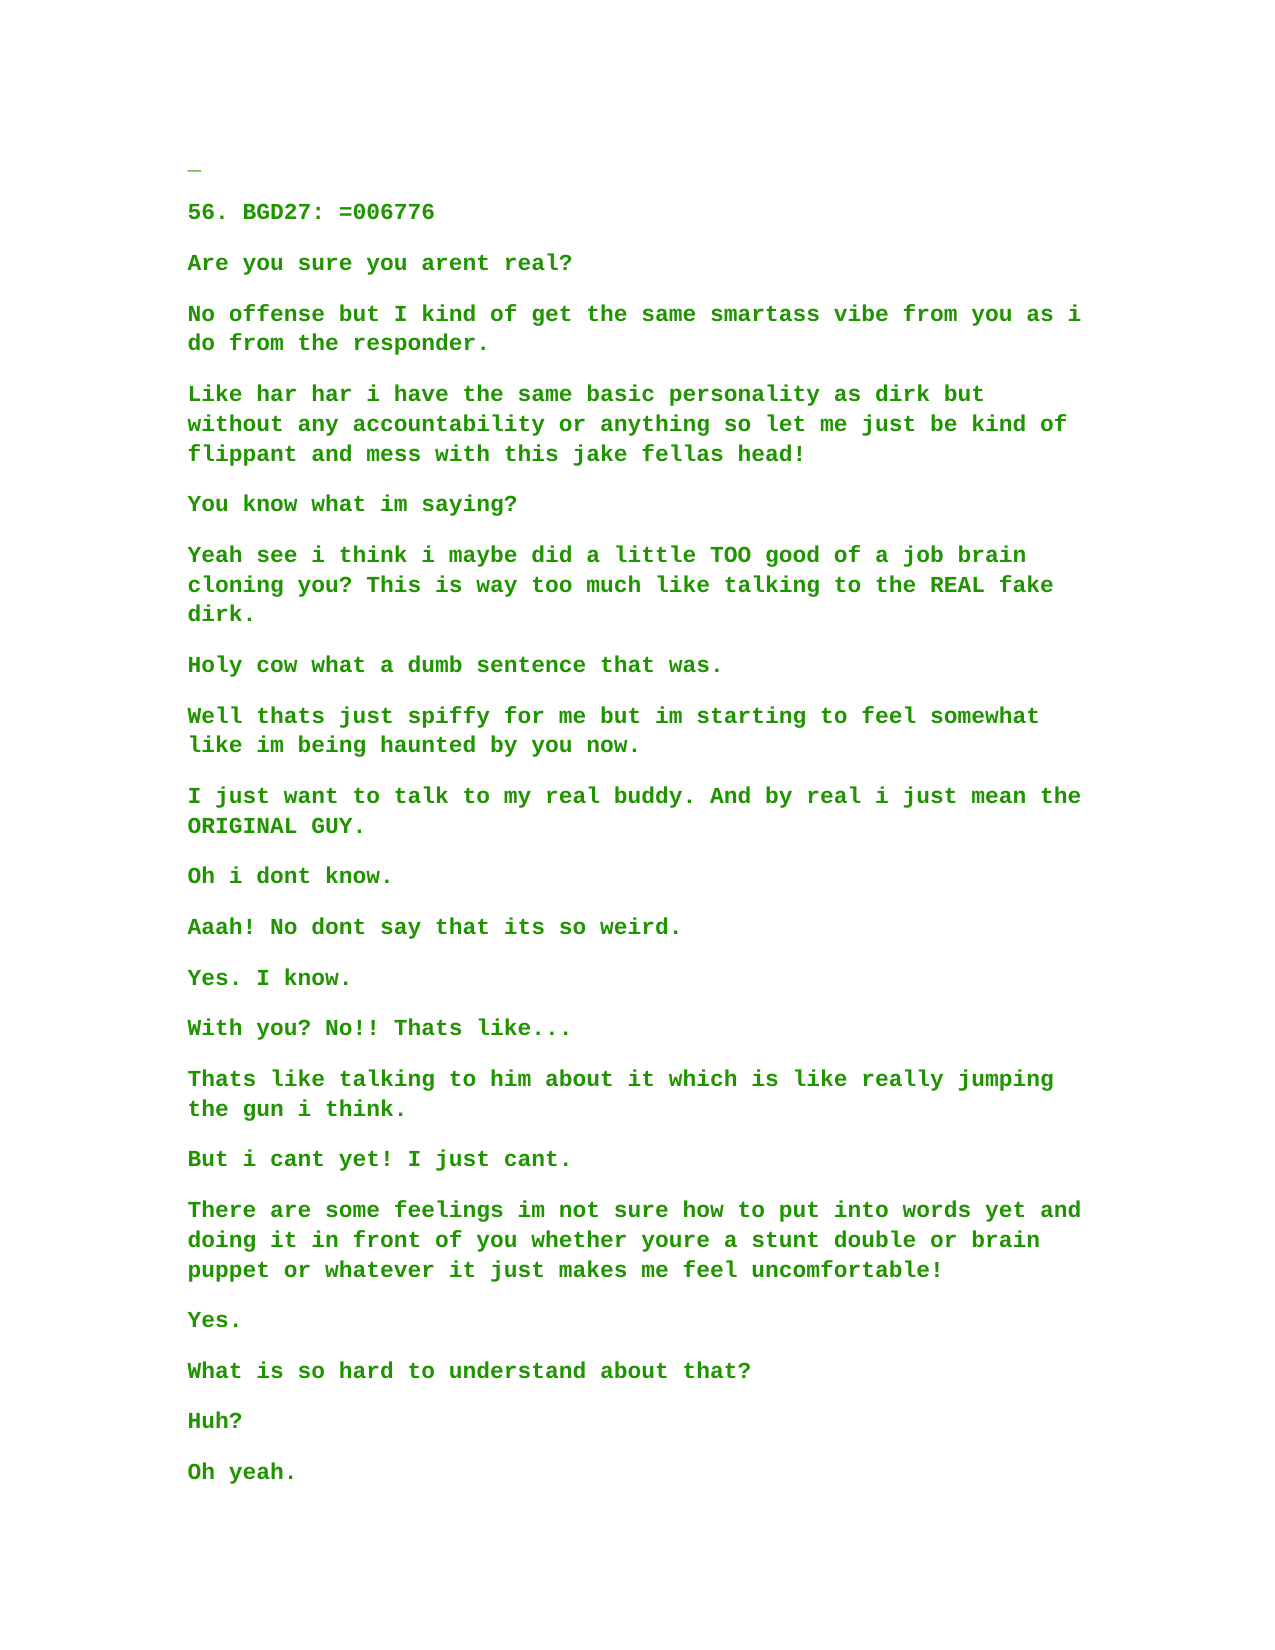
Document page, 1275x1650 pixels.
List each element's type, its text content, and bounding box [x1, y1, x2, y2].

text _ [187, 150, 1087, 176]
text Oh yeah. [187, 1460, 1087, 1486]
text With you? No!! Thats like... [187, 1017, 1087, 1043]
text 56. BGD27: =006776 [187, 201, 1087, 227]
text Yes. [187, 1308, 1087, 1334]
text But i cant yet! I just cant. [187, 1148, 1087, 1174]
text Thats like talking to him about it which is like really jumping the gun i think. [187, 1067, 1087, 1123]
text Yeah see i think i maybe did a little TOO good of a job brain cloning you? This is way too much like talking to the REAL fake dirk. [187, 543, 1087, 629]
text Holy cow what a dumb sentence that was. [187, 653, 1087, 679]
text Are you sure you arent real? [187, 251, 1087, 277]
text You know what im saying? [187, 492, 1087, 518]
text Huh? [187, 1410, 1087, 1436]
text There are some feelings im not sure how to put into words yet and doing it in front of you whether youre a stunt double or brain puppet or whatever it just makes me feel uncomfortable! [187, 1198, 1087, 1284]
text Well thats just spiffy for me but im starting to feel somewhat like im being haunted by you now. [187, 704, 1087, 760]
text I just want to talk to my real buddy. And by real i just mean the ORIGINAL GUY. [187, 784, 1087, 840]
text Yes. I know. [187, 966, 1087, 992]
text Oh i dont know. [187, 865, 1087, 891]
text Like har har i have the same basic personality as dirk but without any accountability or anything so let me just be kind of flippant and mess with this jake fellas head! [187, 382, 1087, 468]
text Aaah! No dont say that its so weird. [187, 915, 1087, 941]
text No offense but I kind of get the same smartass vibe from you as i do from the responder. [187, 302, 1087, 358]
text What is so hard to understand about that? [187, 1359, 1087, 1385]
